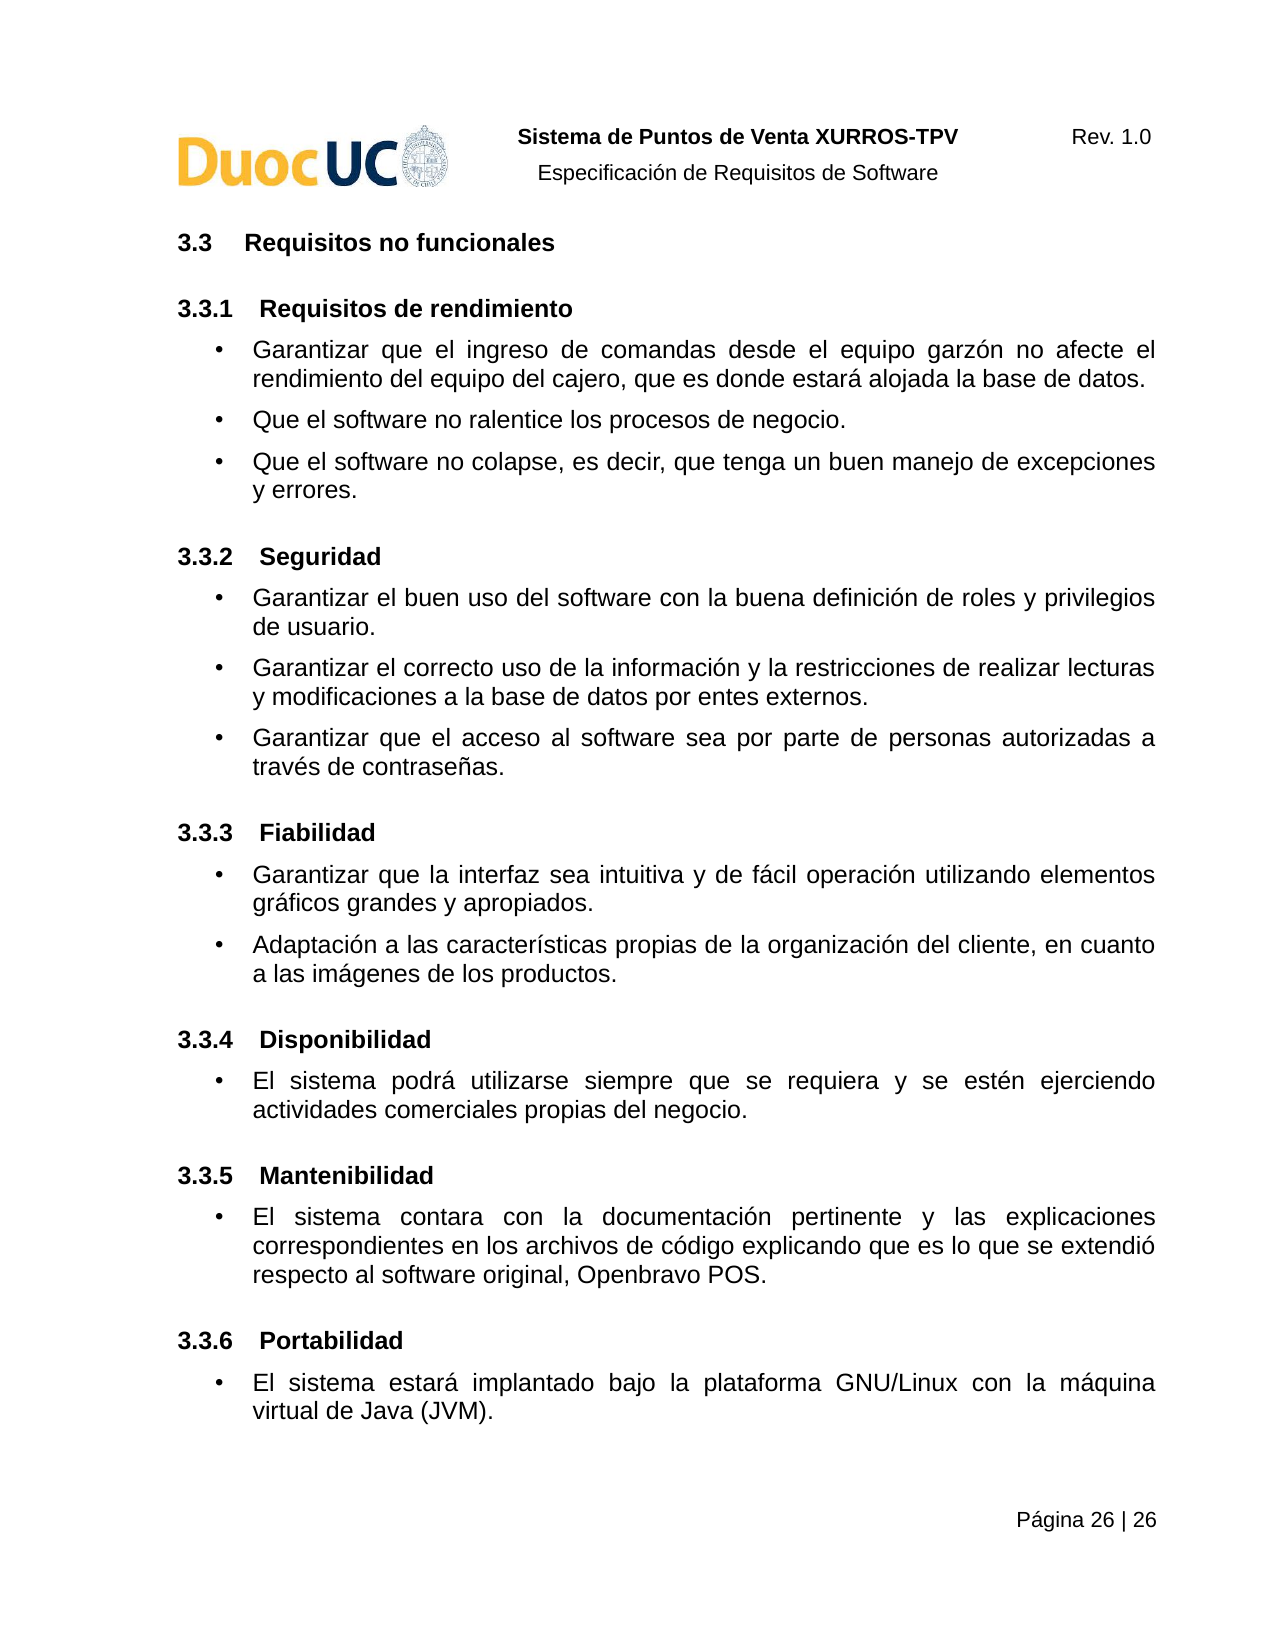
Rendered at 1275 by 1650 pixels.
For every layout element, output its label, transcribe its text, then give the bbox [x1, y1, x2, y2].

subtitle Requisitos de rendimiento [177, 294, 1157, 323]
list El sistema podrá utilizarse siempre que se requiera y se estén ejerciendo actividades comerciales propias del negocio. [215, 1066, 1157, 1124]
subtitle Mantenibilidad [177, 1161, 1157, 1190]
list Garantizar que el ingreso de comandas desde el equipo garzón no afecte el rendimiento del equipo del cajero, que es donde estará alojada la base de datos. [215, 335, 1157, 393]
subtitle Fiabilidad [177, 818, 1157, 847]
list Garantizar que el acceso al software sea por parte de personas autorizadas a través de contraseñas. [215, 723, 1157, 781]
subtitle Portabilidad [177, 1326, 1157, 1355]
list Que el software no colapse, es decir, que tenga un buen manejo de excepciones y errores. [215, 447, 1157, 504]
picture [178, 125, 449, 187]
subtitle Requisitos no funcionales [177, 228, 1157, 256]
list Garantizar el buen uso del software con la buena definición de roles y privilegios de usuario. [215, 583, 1157, 641]
subtitle Disponibilidad [177, 1025, 1157, 1053]
list Garantizar el correcto uso de la información y la restricciones de realizar lecturas y modificaciones a la base de datos por entes externos. [215, 653, 1157, 711]
list El sistema contara con la documentación pertinente y las explicaciones correspondientes en los archivos de código explicando que es lo que se extendió respecto al software original, Openbravo POS. [215, 1202, 1157, 1289]
list Garantizar que la interfaz sea intuitiva y de fácil operación utilizando elementos gráficos grandes y apropiados. [215, 859, 1157, 917]
list Adaptación a las características propias de la organización del cliente, en cuanto a las imágenes de los productos. [215, 930, 1157, 987]
subtitle Seguridad [177, 542, 1157, 571]
list Que el software no ralentice los procesos de negocio. [215, 405, 1157, 434]
list El sistema estará implantado bajo la plataforma GNU/Linux con la máquina virtual de Java (JVM). [215, 1367, 1157, 1425]
